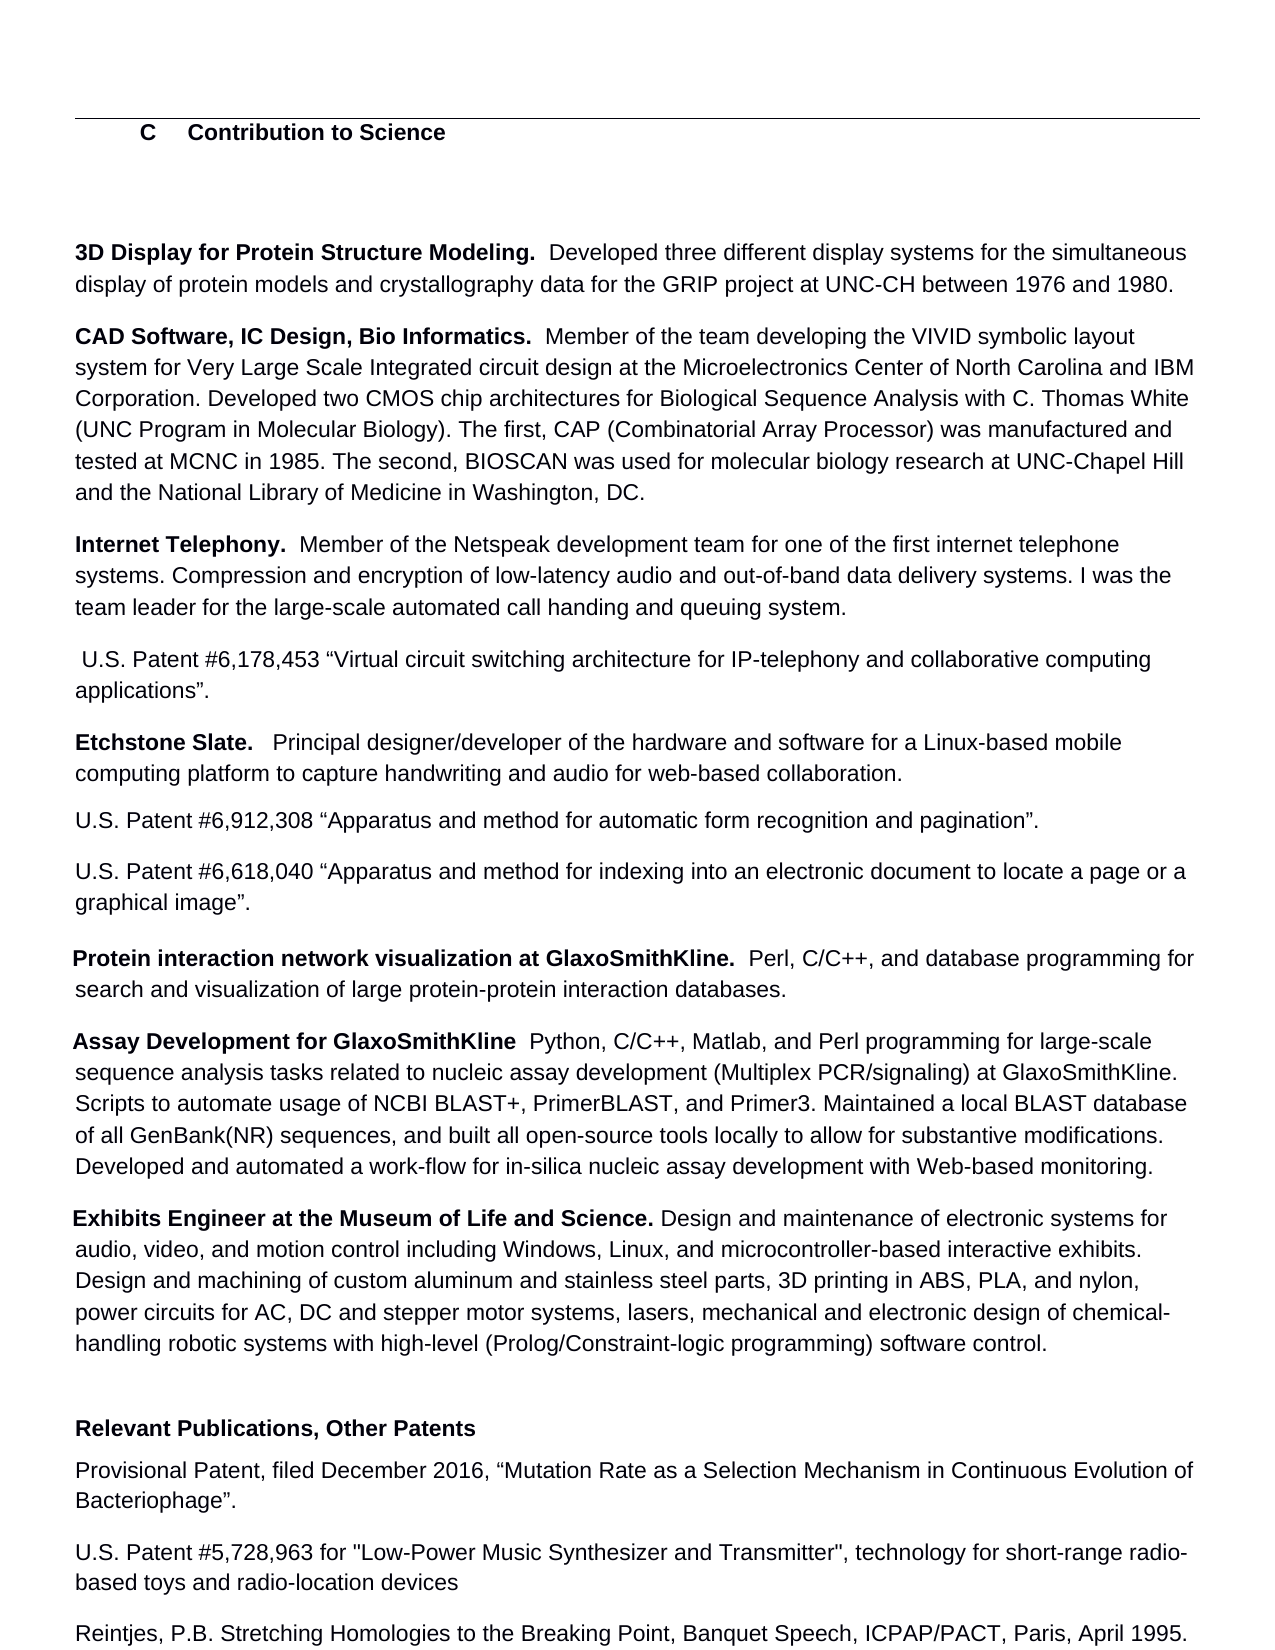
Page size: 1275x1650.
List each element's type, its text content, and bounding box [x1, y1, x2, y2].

text U.S. Patent #6,178,453 “Virtual circuit switching architecture for IP-telephony and collaborative computing applications”. [75, 641, 1200, 703]
text U.S. Patent #6,618,040 “Apparatus and method for indexing into an electronic document to locate a page or a graphical image”. [75, 858, 1200, 915]
text Assay Development for GlaxoSmithKline Python, C/C++, Matlab, and Perl programming for large-scale sequence analysis tasks related to nucleic assay development (Multiplex PCR/signaling) at GlaxoSmithKline. Scripts to automate usage of NCBI BLAST+, PrimerBLAST, and Primer3. Maintained a local BLAST database of all GenBank(NR) sequences, and built all open-source tools locally to allow for substantive modifications. Developed and automated a work-flow for in-silica nucleic assay development with Web-based monitoring. [72, 1023, 1200, 1179]
text 3D Display for Protein Structure Modeling. Developed three different display systems for the simultaneous display of protein models and crystallography data for the GRIP project at UNC-CH between 1976 and 1980. [75, 234, 1200, 297]
text Exhibits Engineer at the Museum of Life and Science. Design and maintenance of electronic systems for audio, video, and motion control including Windows, Linux, and microcontroller-based interactive exhibits. Design and machining of custom aluminum and stainless steel parts, 3D printing in ABS, PLA, and nylon, power circuits for AC, DC and stepper motor systems, lasers, mechanical and electronic design of chemical-handling robotic systems with high-level (Prolog/Constraint-logic programming) software control. [72, 1200, 1200, 1356]
subtitle Relevant Publications, Other Patents [75, 1414, 1200, 1441]
text Internet Telephony. Member of the Netspeak development team for one of the first internet telephone systems. Compression and encryption of low-latency audio and out-of-band data delivery systems. I was the team leader for the large-scale automated call handing and queuing system. [75, 526, 1200, 620]
text U.S. Patent #6,912,308 “Apparatus and method for automatic form recognition and pagination”. [75, 807, 1200, 834]
text Reintjes, P.B. Stretching Homologies to the Breaking Point, Banquet Speech, ICPAP/PACT, Paris, April 1995. [75, 1620, 1200, 1646]
text U.S. Patent #5,728,963 for "Low-Power Music Synthesizer and Transmitter", technology for short-range radio-based toys and radio-location devices [75, 1538, 1200, 1595]
subtitle C Contribution to Science [75, 119, 1200, 210]
text Protein interaction network visualization at GlaxoSmithKline. Perl, C/C++, and database programming for search and visualization of large protein-protein interaction databases. [72, 939, 1200, 1002]
text CAD Software, IC Design, Bio Informatics. Member of the team developing the VIVID symbolic layout system for Very Large Scale Integrated circuit design at the Microelectronics Center of North Carolina and IBM Corporation. Developed two CMOS chip architectures for Biological Sequence Analysis with C. Thomas White (UNC Program in Molecular Biology). The first, CAP (Combinatorial Array Processor) was manufactured and tested at MCNC in 1985. The second, BIOSCAN was used for molecular biology research at UNC-Chapel Hill and the National Library of Medicine in Washington, DC. [75, 318, 1200, 505]
text Provisional Patent, filed December 2016, “Mutation Rate as a Selection Mechanism in Continuous Evolution of Bacteriophage”. [75, 1457, 1200, 1514]
text Etchstone Slate. Principal designer/developer of the hardware and software for a Linux-based mobile computing platform to capture handwriting and audio for web-based collaboration. [75, 724, 1200, 786]
